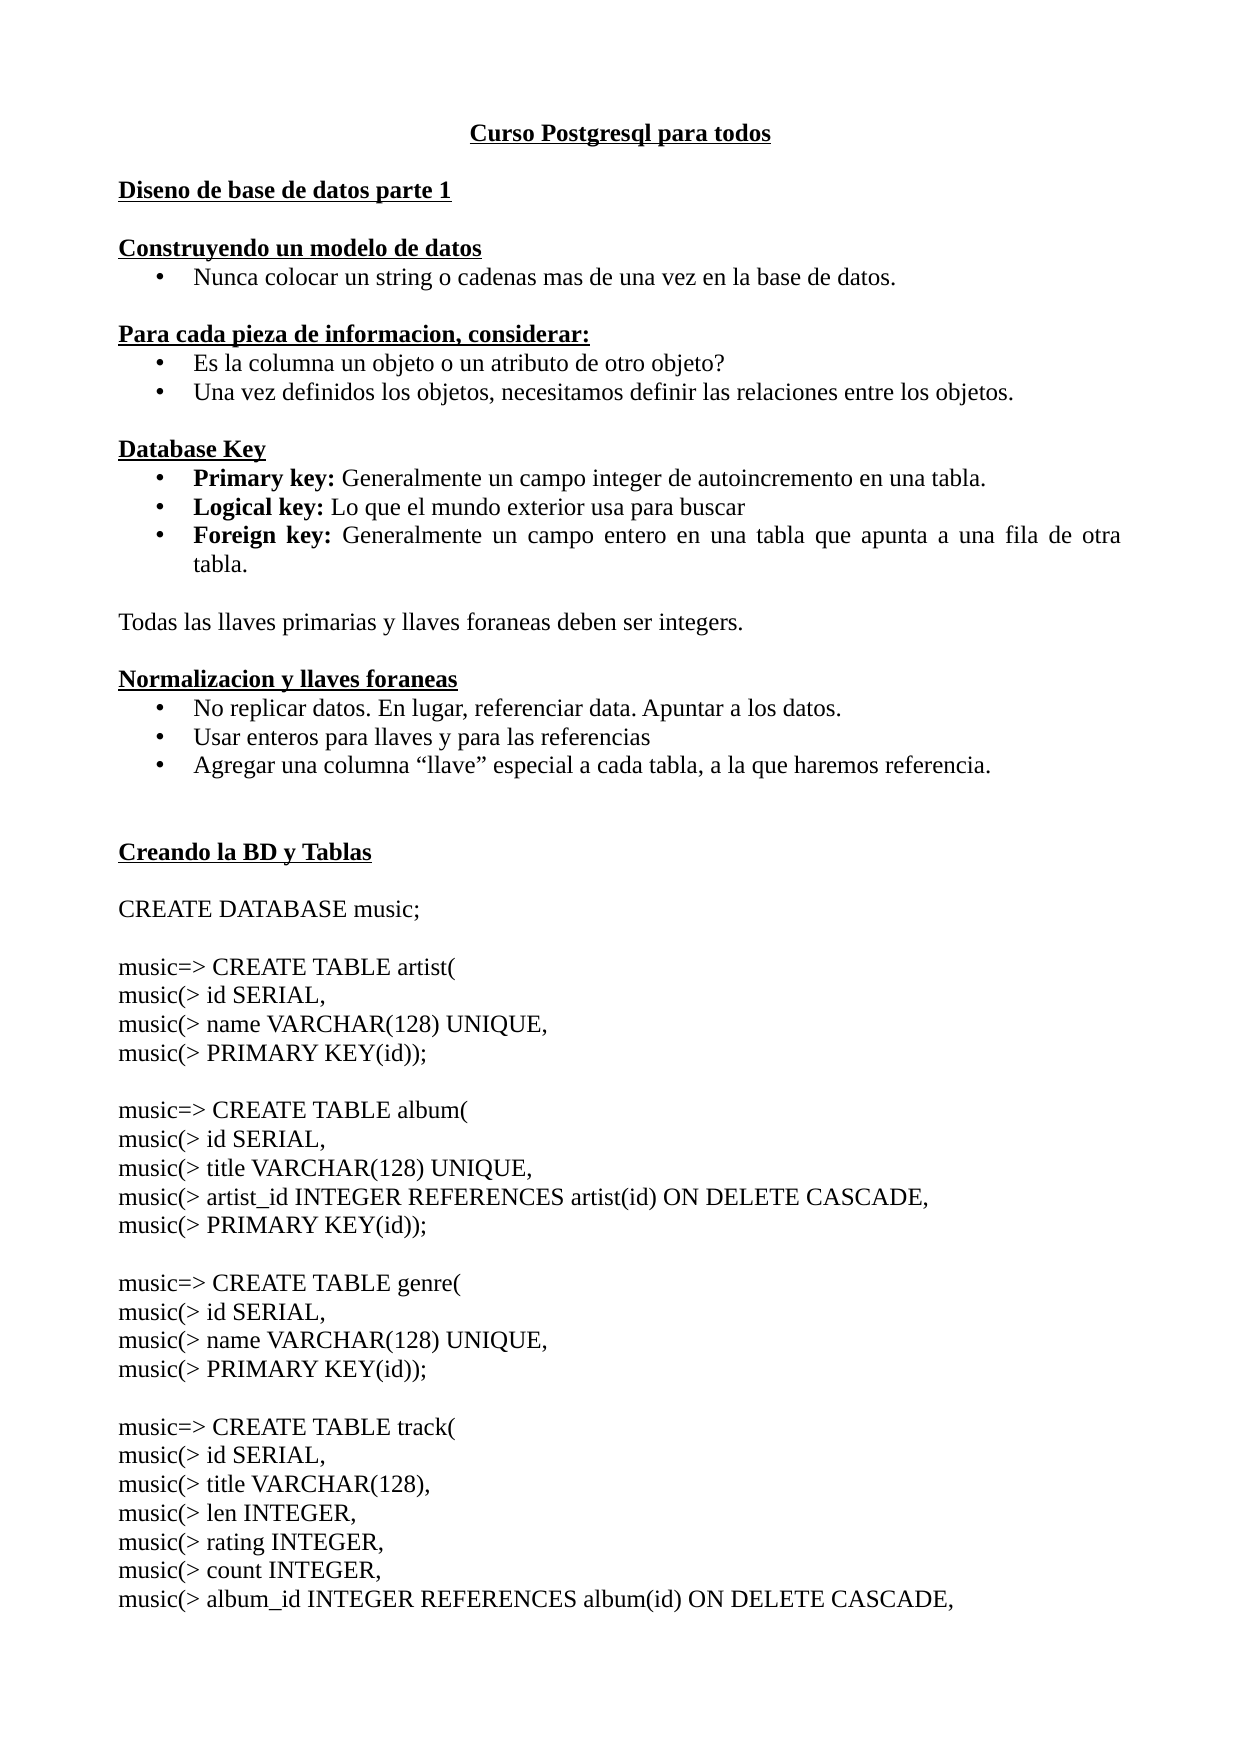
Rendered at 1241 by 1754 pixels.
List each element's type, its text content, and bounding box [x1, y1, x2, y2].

text music(> album_id INTEGER REFERENCES album(id) ON DELETE CASCADE, [118, 1584, 1122, 1613]
text Normalizacion y llaves foraneas [118, 664, 1122, 693]
text music(> name VARCHAR(128) UNIQUE, [118, 1326, 1122, 1354]
text music(> PRIMARY KEY(id)); [118, 1211, 1122, 1239]
text music=> CREATE TABLE genre( [118, 1268, 1122, 1297]
text CREATE DATABASE music; [118, 894, 1122, 923]
text music(> id SERIAL, [118, 1124, 1122, 1153]
list Es la columna un objeto o un atributo de otro objeto? [156, 348, 1122, 377]
list Primary key: Generalmente un campo integer de autoincremento en una tabla. [156, 463, 1122, 492]
text music(> title VARCHAR(128) UNIQUE, [118, 1153, 1122, 1182]
text music=> CREATE TABLE track( [118, 1412, 1122, 1441]
text Creando la BD y Tablas [118, 837, 1122, 866]
list Usar enteros para llaves y para las referencias [156, 722, 1122, 751]
text music(> count INTEGER, [118, 1556, 1122, 1584]
list Logical key: Lo que el mundo exterior usa para buscar [156, 492, 1122, 521]
text Curso Postgresql para todos [118, 118, 1122, 147]
text music(> len INTEGER, [118, 1498, 1122, 1527]
list No replicar datos. En lugar, referenciar data. Apuntar a los datos. [156, 693, 1122, 722]
text music(> rating INTEGER, [118, 1527, 1122, 1556]
text music(> PRIMARY KEY(id)); [118, 1038, 1122, 1067]
text music(> title VARCHAR(128), [118, 1469, 1122, 1498]
text music(> id SERIAL, [118, 981, 1122, 1009]
text music(> PRIMARY KEY(id)); [118, 1354, 1122, 1383]
text music=> CREATE TABLE artist( [118, 952, 1122, 981]
text Database Key [118, 434, 1122, 463]
text Para cada pieza de informacion, considerar: [118, 319, 1122, 348]
text music(> artist_id INTEGER REFERENCES artist(id) ON DELETE CASCADE, [118, 1182, 1122, 1211]
text music(> id SERIAL, [118, 1441, 1122, 1469]
text music(> id SERIAL, [118, 1297, 1122, 1326]
text Diseno de base de datos parte 1 [118, 176, 1122, 204]
text Todas las llaves primarias y llaves foraneas deben ser integers. [118, 607, 1122, 636]
list Agregar una columna “llave” especial a cada tabla, a la que haremos referencia. [156, 751, 1122, 779]
text music(> name VARCHAR(128) UNIQUE, [118, 1009, 1122, 1038]
text music=> CREATE TABLE album( [118, 1096, 1122, 1124]
list Nunca colocar un string o cadenas mas de una vez en la base de datos. [156, 262, 1122, 291]
list Foreign key: Generalmente un campo entero en una tabla que apunta a una fila de otra tabla. [156, 521, 1122, 578]
text Construyendo un modelo de datos [118, 233, 1122, 262]
list Una vez definidos los objetos, necesitamos definir las relaciones entre los objetos. [156, 377, 1122, 406]
